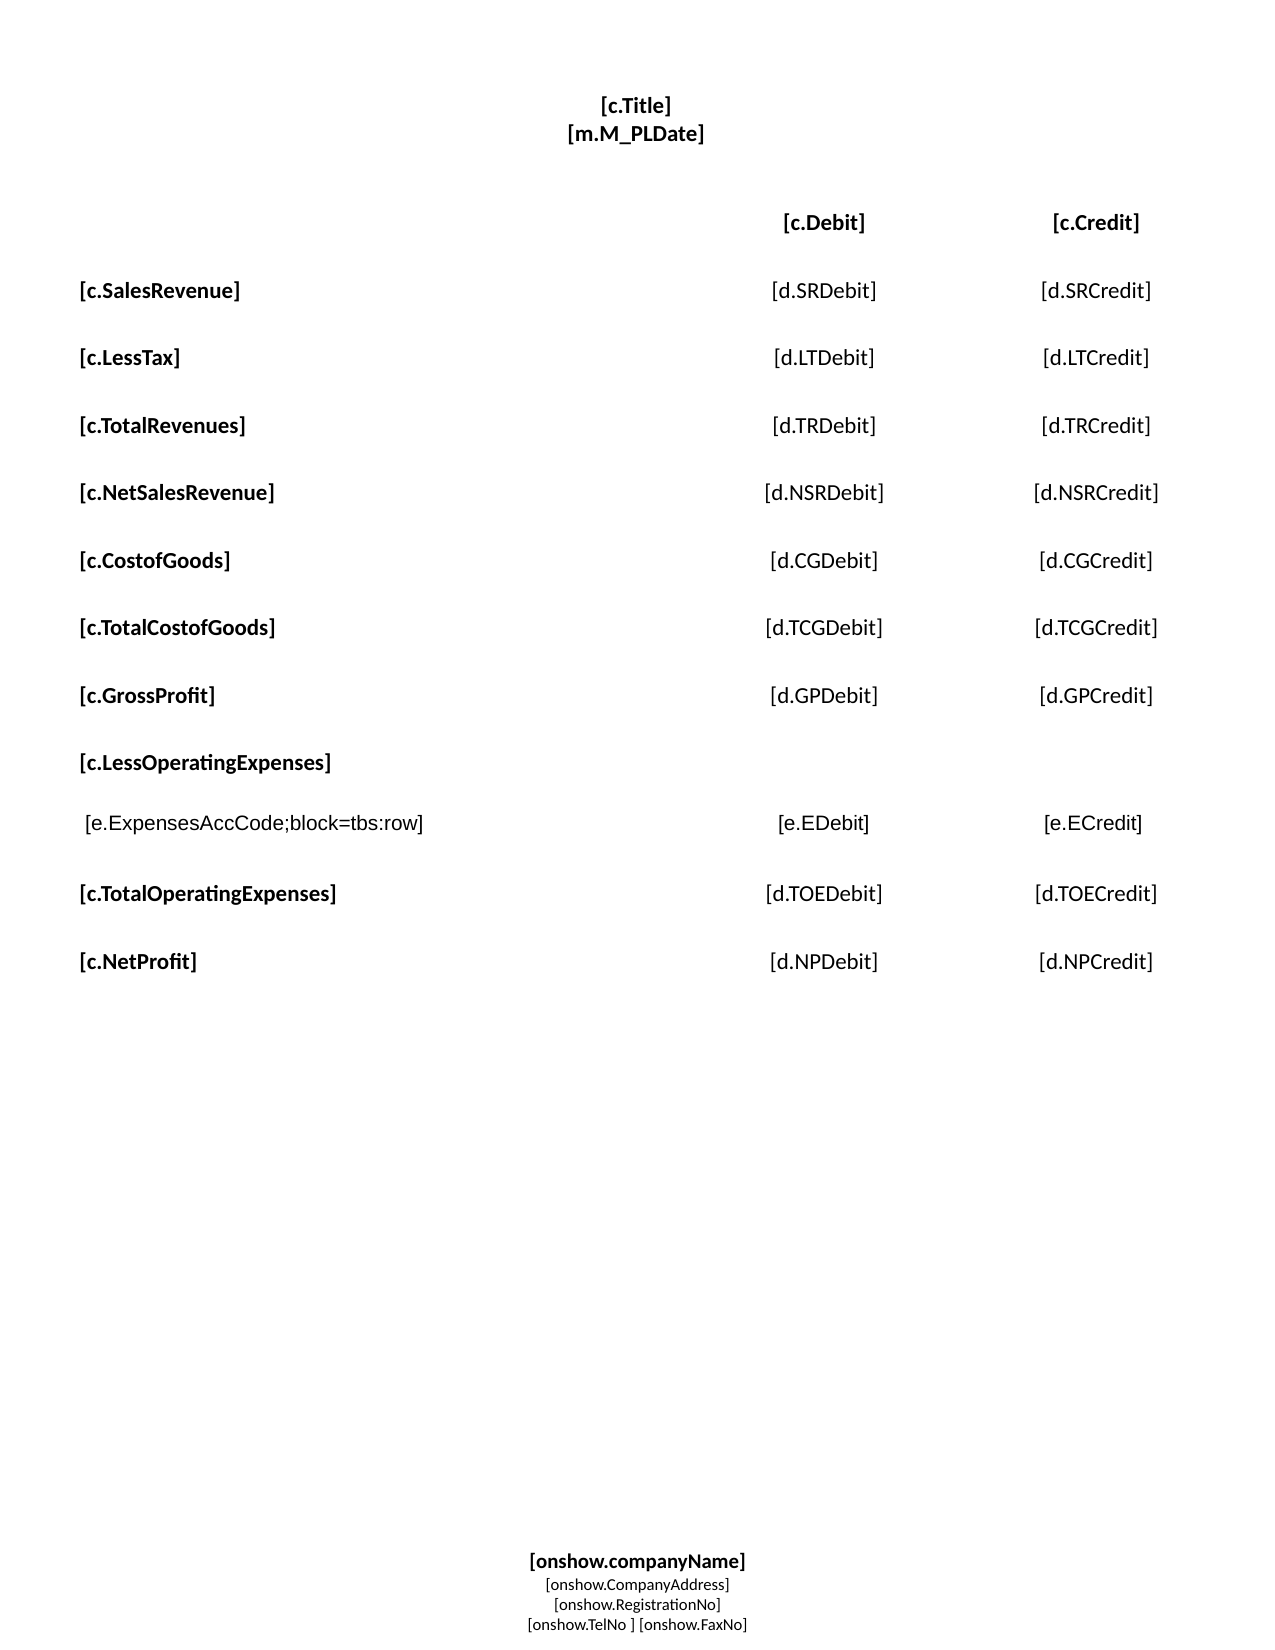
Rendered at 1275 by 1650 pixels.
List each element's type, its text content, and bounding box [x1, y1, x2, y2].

table_header [e.EDebit] [685, 805, 962, 840]
table_cell [d.TRDebit] [686, 405, 962, 473]
table_cell [d.TRCredit] [963, 405, 1230, 473]
table_cell [c.CostofGoods] [74, 540, 686, 608]
table_cell [d.NSRCredit] [963, 473, 1230, 540]
table_cell [c.GrossProfit] [74, 675, 686, 743]
table_cell [c.LessTax] [74, 338, 686, 405]
table_cell [d.LTDebit] [686, 338, 962, 405]
table_cell [d.TOEDebit] [686, 874, 962, 941]
table_cell [c.TotalCostofGoods] [74, 608, 686, 675]
table_cell [c.TotalRevenues] [74, 405, 686, 473]
table_cell [d.SRDebit] [686, 270, 962, 338]
table_cell [d.CGCredit] [963, 540, 1230, 608]
table_cell [d.GPCredit] [963, 675, 1230, 743]
table_cell [d.NSRDebit] [686, 473, 962, 540]
table_header [e.ECredit] [962, 805, 1224, 840]
table_cell [c.NetProfit] [74, 941, 686, 1009]
table_header [c.Credit] [963, 203, 1230, 270]
table_cell [d.CGDebit] [686, 540, 962, 608]
table_cell [d.NPDebit] [686, 941, 962, 1009]
table_cell [d.NPCredit] [963, 941, 1230, 1009]
table_header [e.ExpensesAccCode;block=tbs:row] [79, 805, 685, 840]
table_cell [d.TCGDebit] [686, 608, 962, 675]
table_cell [d.GPDebit] [686, 675, 962, 743]
table_header [c.Title] [m.M_PLDate] [38, 57, 1234, 1042]
table_cell [c.NetSalesRevenue] [74, 473, 686, 540]
table_cell [d.LTCredit] [963, 338, 1230, 405]
table_cell [c.TotalOperatingExpenses] [74, 874, 686, 941]
table_header [c.Debit] [686, 203, 962, 270]
table_cell [d.TOECredit] [963, 874, 1230, 941]
table_cell [d.SRCredit] [963, 270, 1230, 338]
table_cell [c.LessOperatingExpenses] [74, 743, 1230, 874]
table_header [74, 203, 686, 270]
table_cell [c.SalesRevenue] [74, 270, 686, 338]
table_cell [d.TCGCredit] [963, 608, 1230, 675]
